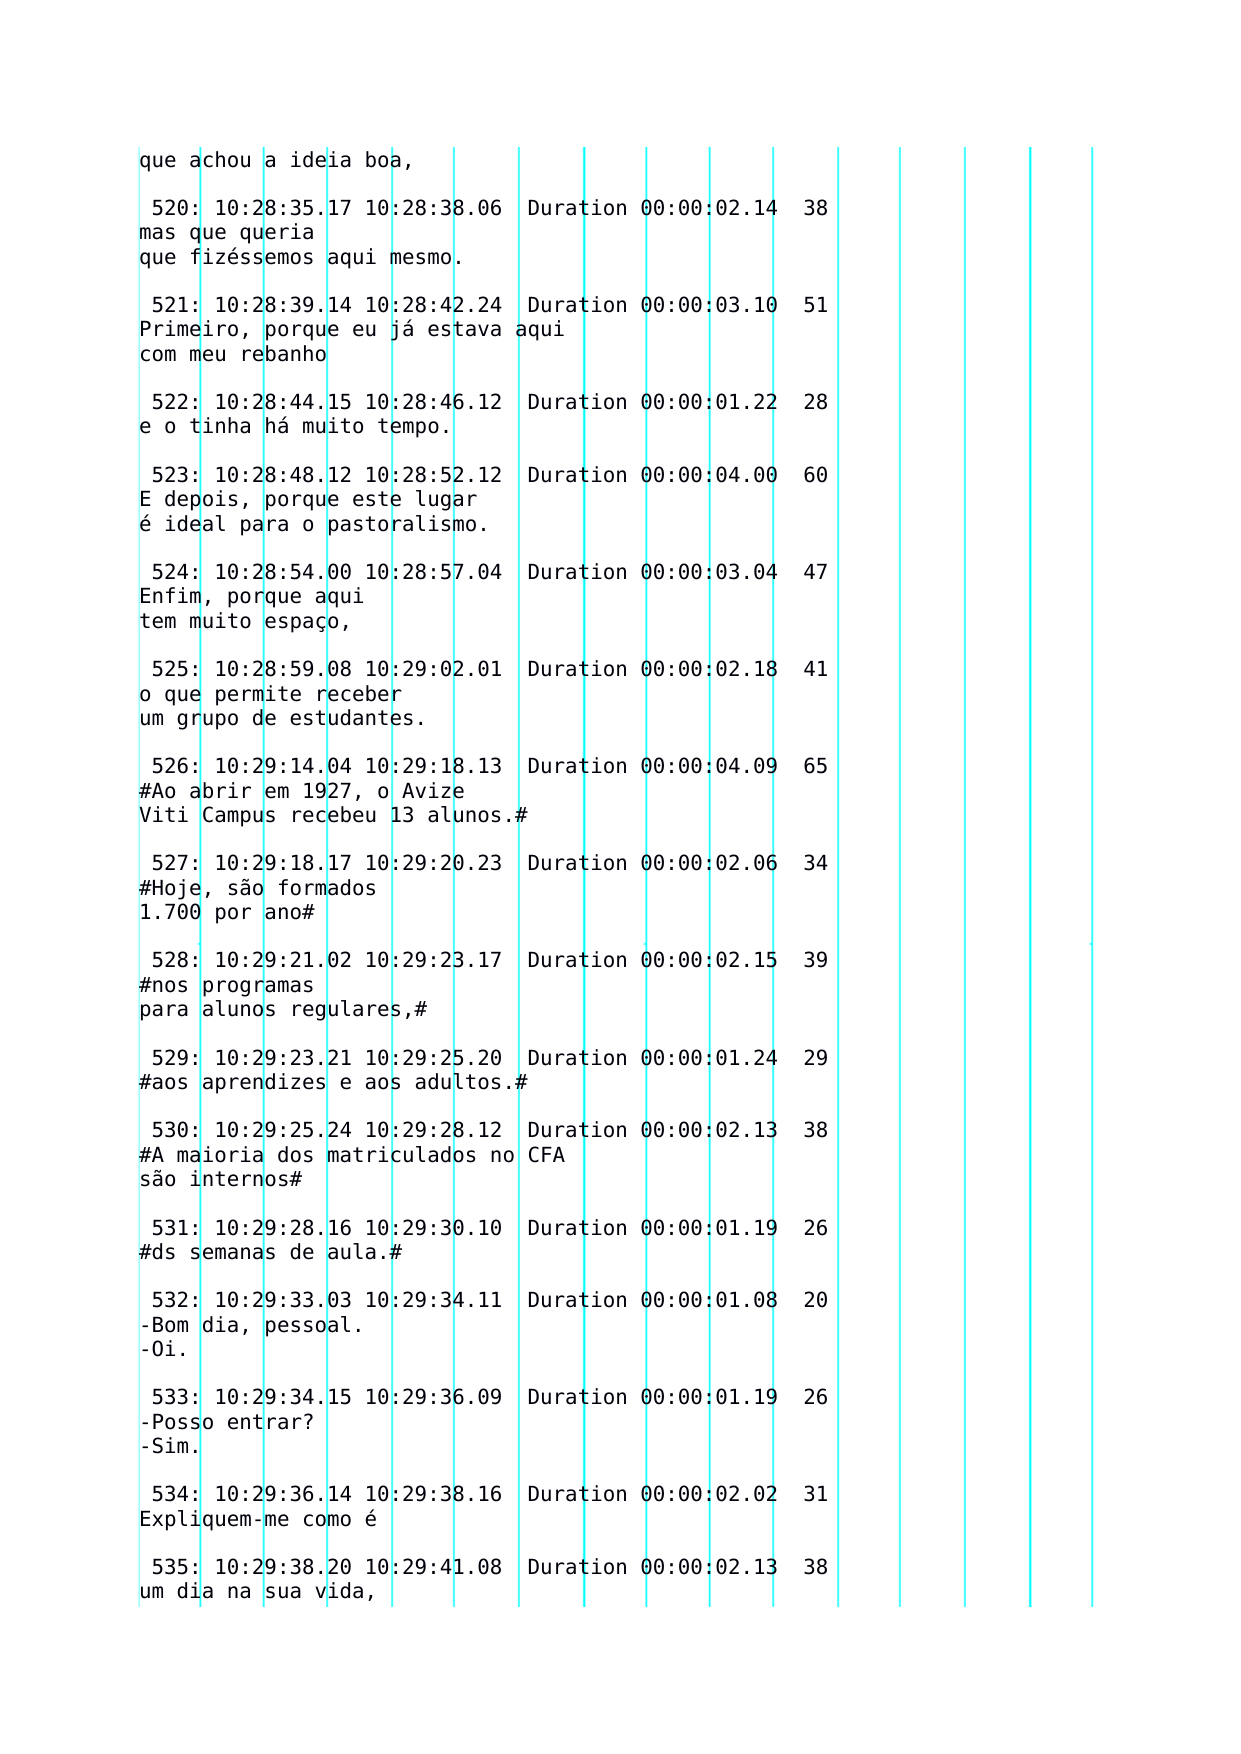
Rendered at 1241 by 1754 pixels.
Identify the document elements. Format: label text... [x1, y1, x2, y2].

text para alunos regulares,# [139, 997, 1101, 1021]
text mas que queria [139, 220, 1101, 245]
text -Sim. [139, 1434, 1101, 1458]
text 522: 10:28:44.15 10:28:46.12 Duration 00:00:01.22 28 [139, 390, 1101, 414]
text 527: 10:29:18.17 10:29:20.23 Duration 00:00:02.06 34 [139, 851, 1101, 876]
text que fizéssemos aqui mesmo. [139, 245, 1101, 269]
text um grupo de estudantes. [139, 706, 1101, 730]
text com meu rebanho [139, 342, 1101, 366]
text #Ao abrir em 1927, o Avize [139, 779, 1101, 803]
text 525: 10:28:59.08 10:29:02.01 Duration 00:00:02.18 41 [139, 657, 1101, 682]
text 528: 10:29:21.02 10:29:23.17 Duration 00:00:02.15 39 [139, 948, 1101, 973]
text Enfim, porque aqui [139, 584, 1101, 609]
text E depois, porque este lugar [139, 487, 1101, 512]
text 530: 10:29:25.24 10:29:28.12 Duration 00:00:02.13 38 [139, 1118, 1101, 1143]
text 531: 10:29:28.16 10:29:30.10 Duration 00:00:01.19 26 [139, 1216, 1101, 1240]
text 534: 10:29:36.14 10:29:38.16 Duration 00:00:02.02 31 [139, 1482, 1101, 1507]
text 520: 10:28:35.17 10:28:38.06 Duration 00:00:02.14 38 [139, 196, 1101, 220]
text Viti Campus recebeu 13 alunos.# [139, 803, 1101, 827]
text 533: 10:29:34.15 10:29:36.09 Duration 00:00:01.19 26 [139, 1385, 1101, 1410]
text 523: 10:28:48.12 10:28:52.12 Duration 00:00:04.00 60 [139, 463, 1101, 487]
text 529: 10:29:23.21 10:29:25.20 Duration 00:00:01.24 29 [139, 1046, 1101, 1070]
text tem muito espaço, [139, 609, 1101, 633]
text #ds semanas de aula.# [139, 1240, 1101, 1264]
text são internos# [139, 1167, 1101, 1191]
text o que permite receber [139, 682, 1101, 706]
text -Bom dia, pessoal. [139, 1313, 1101, 1337]
text #nos programas [139, 973, 1101, 997]
text #Hoje, são formados [139, 876, 1101, 900]
text #aos aprendizes e aos adultos.# [139, 1070, 1101, 1094]
text -Posso entrar? [139, 1410, 1101, 1434]
picture [138, 147, 1102, 1607]
text #A maioria dos matriculados no CFA [139, 1143, 1101, 1167]
text é ideal para o pastoralismo. [139, 512, 1101, 536]
text 535: 10:29:38.20 10:29:41.08 Duration 00:00:02.13 38 [139, 1555, 1101, 1579]
text e o tinha há muito tempo. [139, 414, 1101, 439]
text 532: 10:29:33.03 10:29:34.11 Duration 00:00:01.08 20 [139, 1288, 1101, 1313]
text Primeiro, porque eu já estava aqui [139, 317, 1101, 342]
text 524: 10:28:54.00 10:28:57.04 Duration 00:00:03.04 47 [139, 560, 1101, 584]
text que achou a ideia boa, [139, 148, 1101, 172]
text -Oi. [139, 1337, 1101, 1361]
text 526: 10:29:14.04 10:29:18.13 Duration 00:00:04.09 65 [139, 754, 1101, 779]
text Expliquem-me como é [139, 1507, 1101, 1531]
text 1.700 por ano# [139, 900, 1101, 924]
text 521: 10:28:39.14 10:28:42.24 Duration 00:00:03.10 51 [139, 293, 1101, 317]
text um dia na sua vida, [139, 1579, 1101, 1604]
